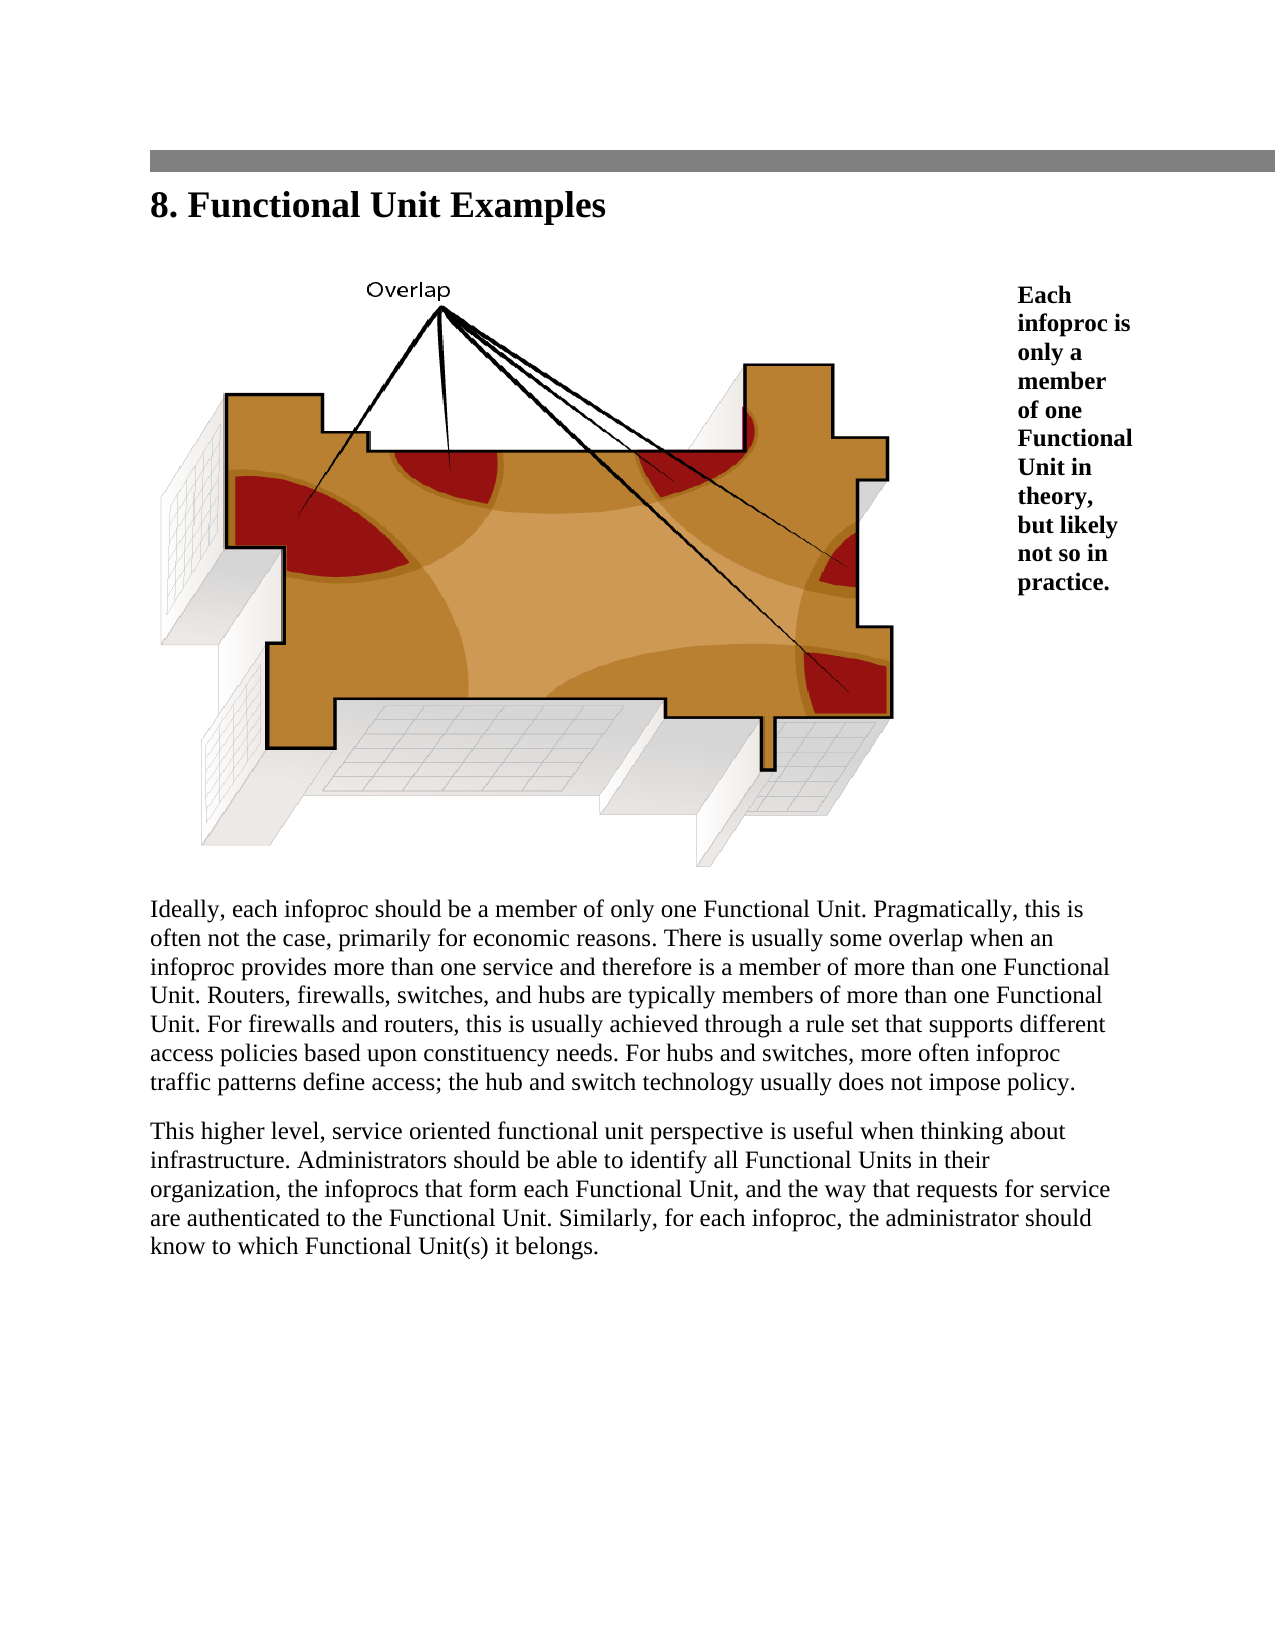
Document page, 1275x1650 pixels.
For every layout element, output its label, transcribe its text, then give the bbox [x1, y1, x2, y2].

table_header [150, 236, 1016, 268]
subtitle 8. Functional Unit Examples [150, 182, 1125, 225]
table_cell Each infoproc is only a member of one Functional Unit in theory, but likely not so in practice. [1016, 268, 1134, 884]
table_header [1016, 236, 1134, 268]
text This higher level, service oriented functional unit perspective is useful when thinking about infrastructure. Administrators should be able to identify all Functional Units in their organization, the infoprocs that form each Functional Unit, and the way that requests for service are authenticated to the Functional Unit. Similarly, for each infoproc, the administrator should know to which Functional Unit(s) it belongs. [150, 1116, 1125, 1260]
text Ideally, each infoproc should be a member of only one Functional Unit. Pragmatically, this is often not the case, primarily for economic reasons. There is usually some overlap when an infoproc provides more than one service and therefore is a member of more than one Functional Unit. Routers, firewalls, switches, and hubs are typically members of more than one Functional Unit. For firewalls and routers, this is usually achieved through a rule set that supports different access policies based upon constituency needs. For hubs and switches, more often infoproc traffic patterns define access; the hub and switch technology usually does not impose policy. [150, 894, 1125, 1096]
table_cell [150, 268, 1016, 884]
